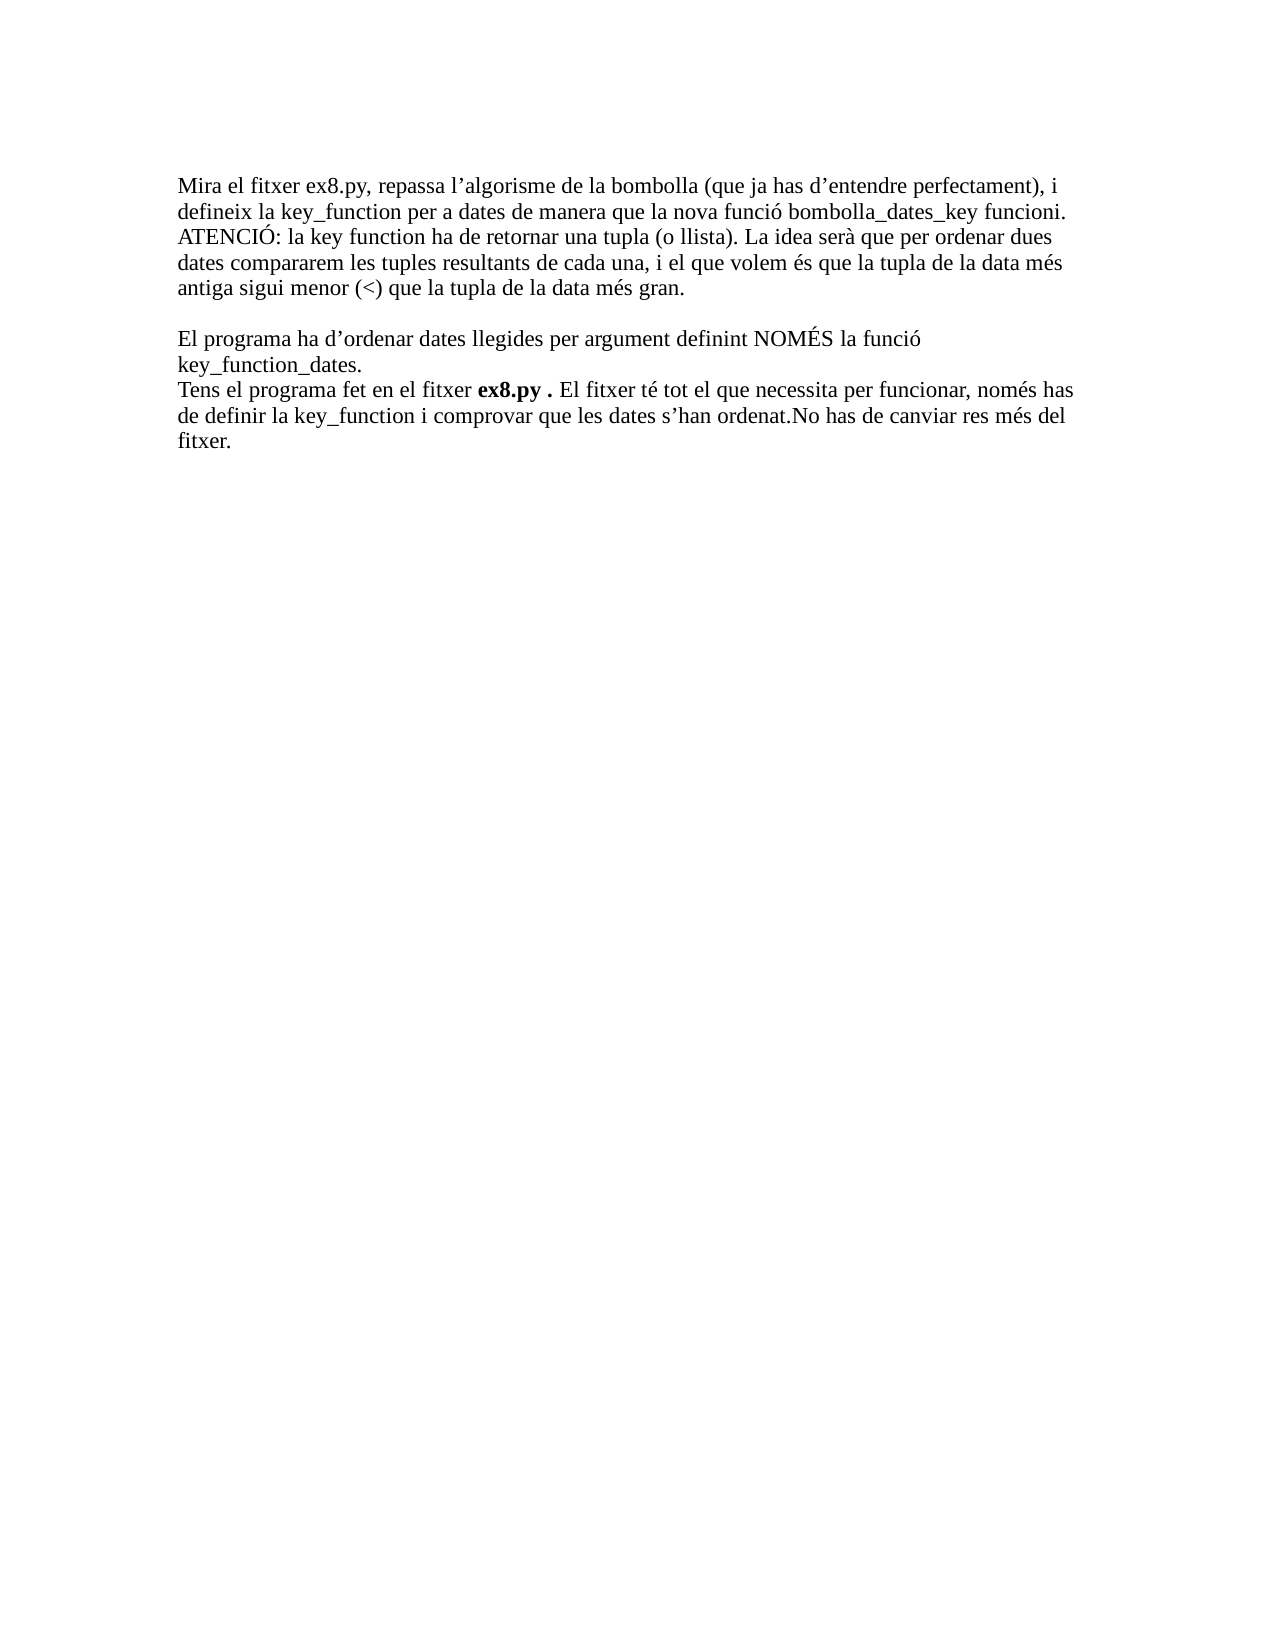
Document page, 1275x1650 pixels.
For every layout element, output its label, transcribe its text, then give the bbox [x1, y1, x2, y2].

text El programa ha d’ordenar dates llegides per argument definint NOMÉS la funció key_function_dates. [177, 326, 1098, 377]
text Tens el programa fet en el fitxer ex8.py . El fitxer té tot el que necessita per funcionar, només has de definir la key_function i comprovar que les dates s’han ordenat.No has de canviar res més del fitxer. [177, 377, 1098, 454]
text ATENCIÓ: la key function ha de retornar una tupla (o llista). La idea serà que per ordenar dues dates compararem les tuples resultants de cada una, i el que volem és que la tupla de la data més antiga sigui menor (<) que la tupla de la data més gran. [177, 224, 1098, 301]
text Mira el fitxer ex8.py, repassa l’algorisme de la bombolla (que ja has d’entendre perfectament), i defineix la key_function per a dates de manera que la nova funció bombolla_dates_key funcioni. [177, 173, 1098, 224]
